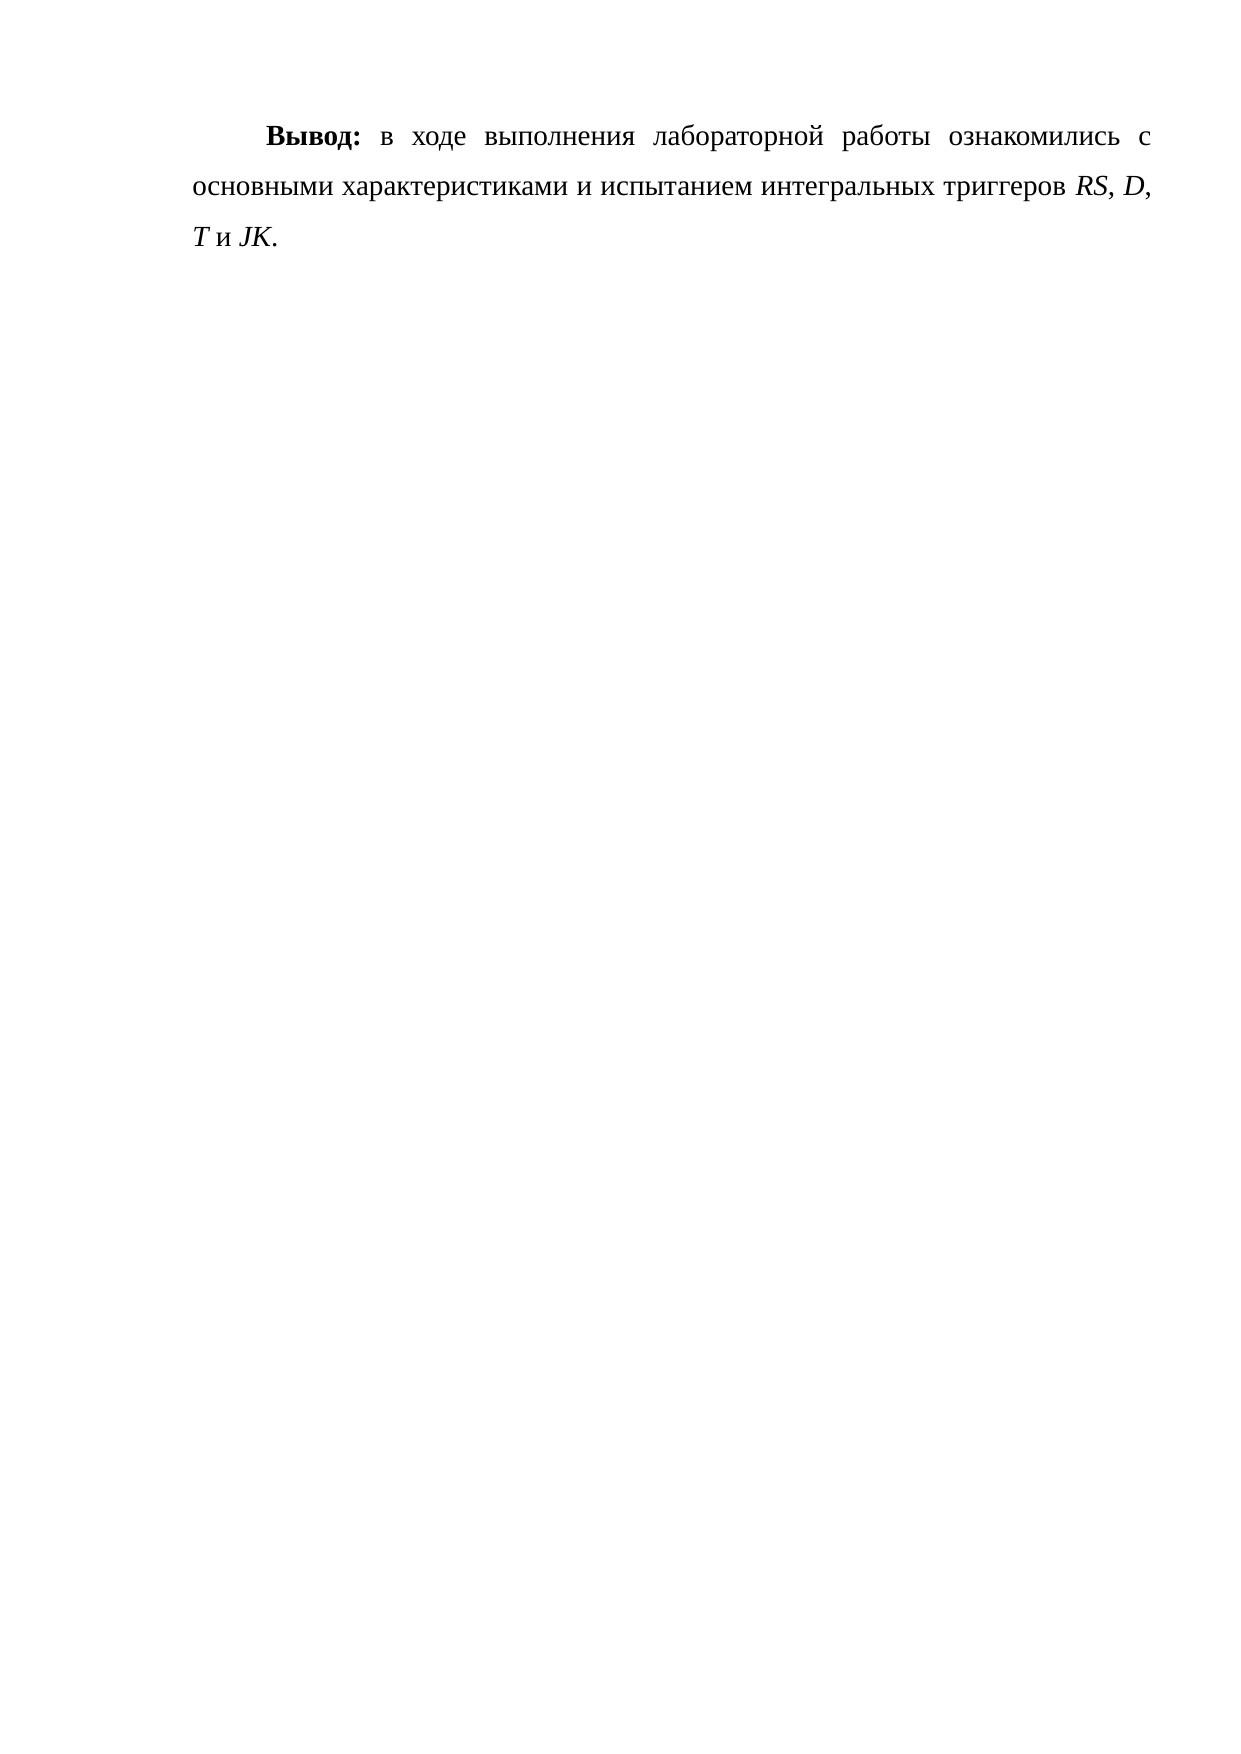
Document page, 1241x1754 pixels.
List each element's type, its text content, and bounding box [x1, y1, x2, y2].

text Вывод: в ходе выполнения лабораторной работы ознакомились с основными характеристиками и испытанием интегральных триггеров RS, D, T и JK. [192, 118, 1152, 252]
